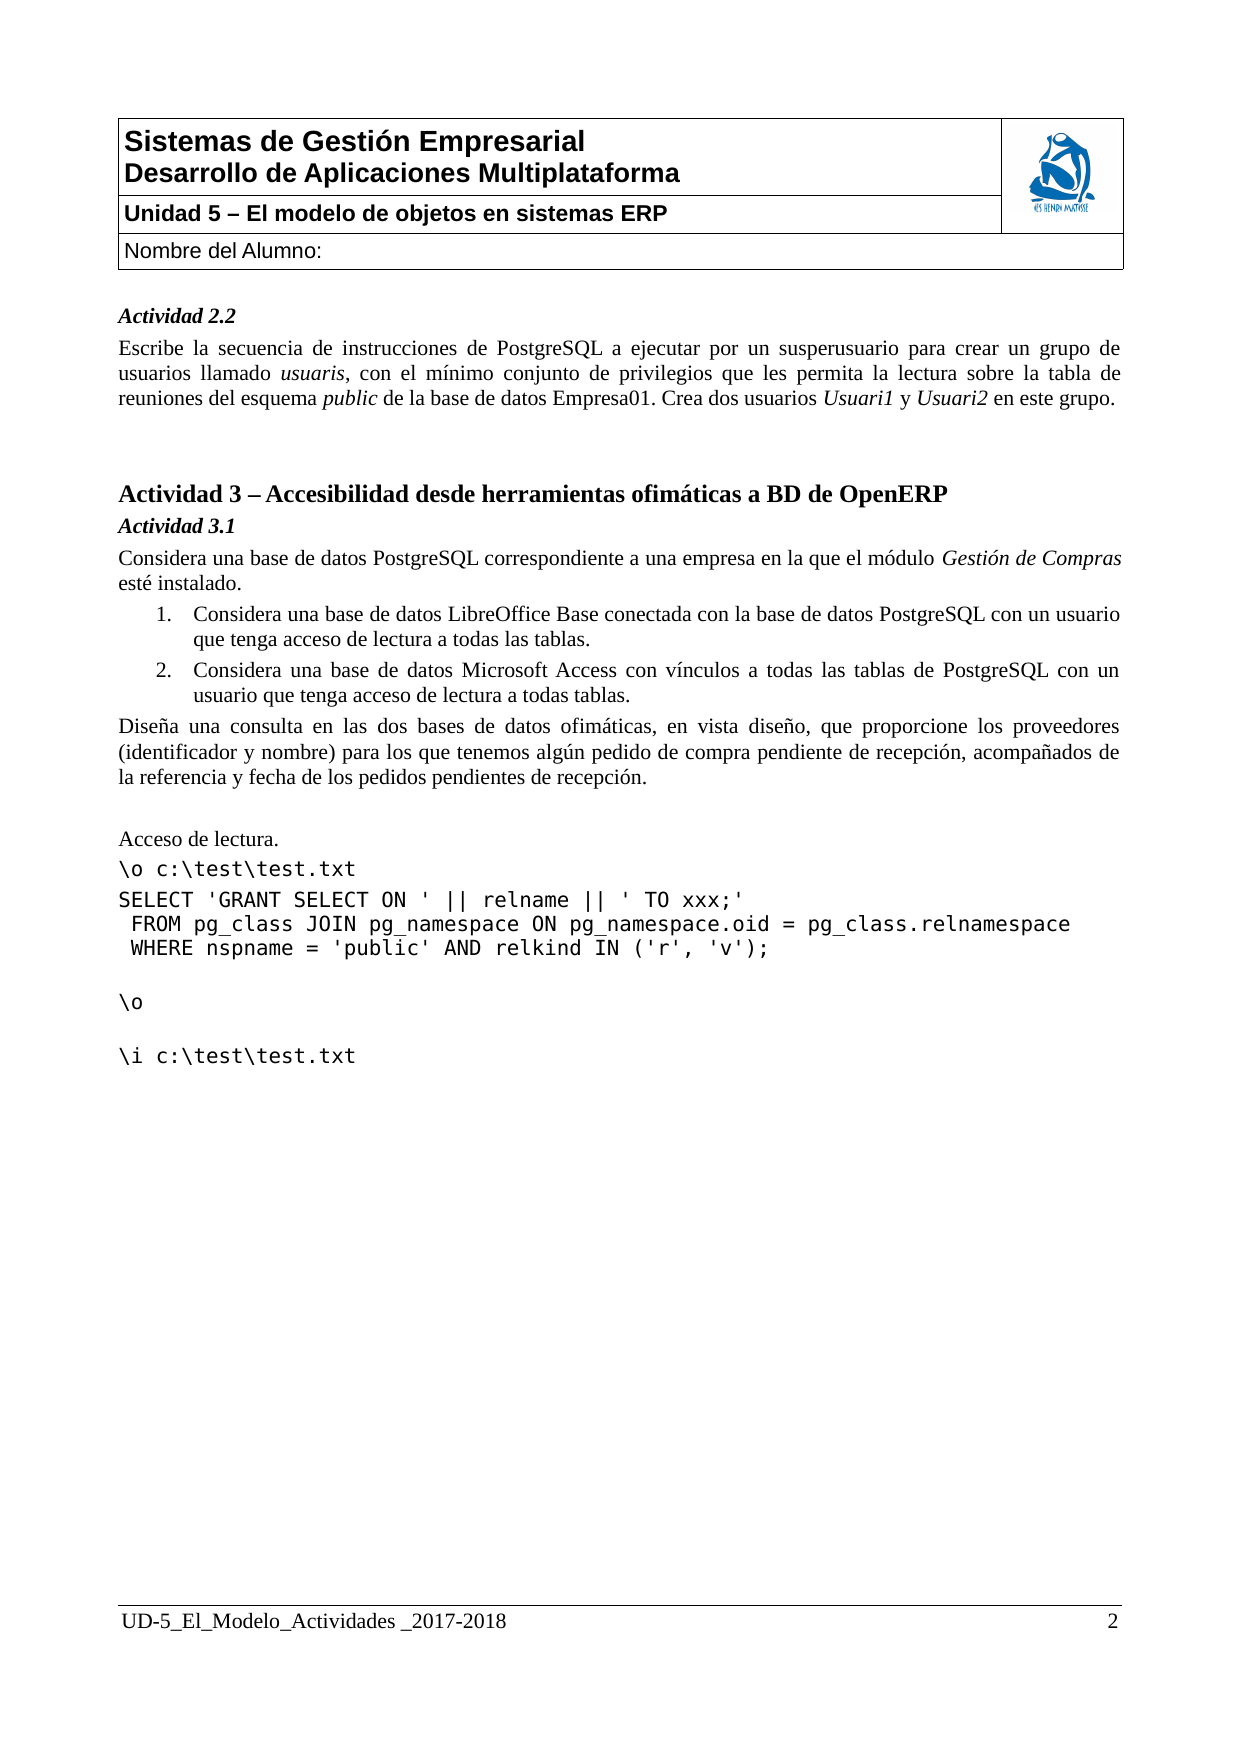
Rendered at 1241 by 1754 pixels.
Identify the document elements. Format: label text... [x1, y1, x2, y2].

text WHERE nspname = 'public' AND relkind IN ('r', 'v'); [118, 936, 1122, 960]
text Diseña una consulta en las dos bases de datos ofimáticas, en vista diseño, que proporcione los proveedores (identificador y nombre) para los que tenemos algún pedido de compra pendiente de recepción, acompañados de la referencia y fecha de los pedidos pendientes de recepción. [118, 713, 1122, 789]
subtitle Actividad 3 – Accesibilidad desde herramientas ofimáticas a BD de OpenERP [118, 478, 1122, 507]
list Considera una base de datos LibreOffice Base conectada con la base de datos PostgreSQL con un usuario que tenga acceso de lectura a todas las tablas. [156, 601, 1122, 651]
text \i c:\test\test.txt [118, 1044, 1122, 1068]
text Considera una base de datos PostgreSQL correspondiente a una empresa en la que el módulo Gestión de Compras esté instalado. [118, 544, 1122, 595]
list Considera una base de datos Microsoft Access con vínculos a todas las tablas de PostgreSQL con un usuario que tenga acceso de lectura a todas tablas. [156, 657, 1122, 708]
text \o [118, 990, 1122, 1014]
text Escribe la secuencia de instrucciones de PostgreSQL a ejecutar por un susperusuario para crear un grupo de usuarios llamado usuaris, con el mínimo conjunto de privilegios que les permita la lectura sobre la tabla de reuniones del esquema public de la base de datos Empresa01. Crea dos usuarios Usuari1 y Usuari2 en este grupo. [118, 335, 1122, 410]
subtitle Actividad 3.1 [118, 513, 1122, 538]
text SELECT 'GRANT SELECT ON ' || relname || ' TO xxx;' [118, 888, 1122, 912]
subtitle Actividad 2.2 [118, 303, 1122, 329]
text Acceso de lectura. [118, 826, 1122, 851]
text FROM pg_class JOIN pg_namespace ON pg_namespace.oid = pg_class.relnamespace [118, 912, 1122, 936]
picture [1006, 123, 1117, 213]
text \o c:\test\test.txt [118, 857, 1122, 882]
